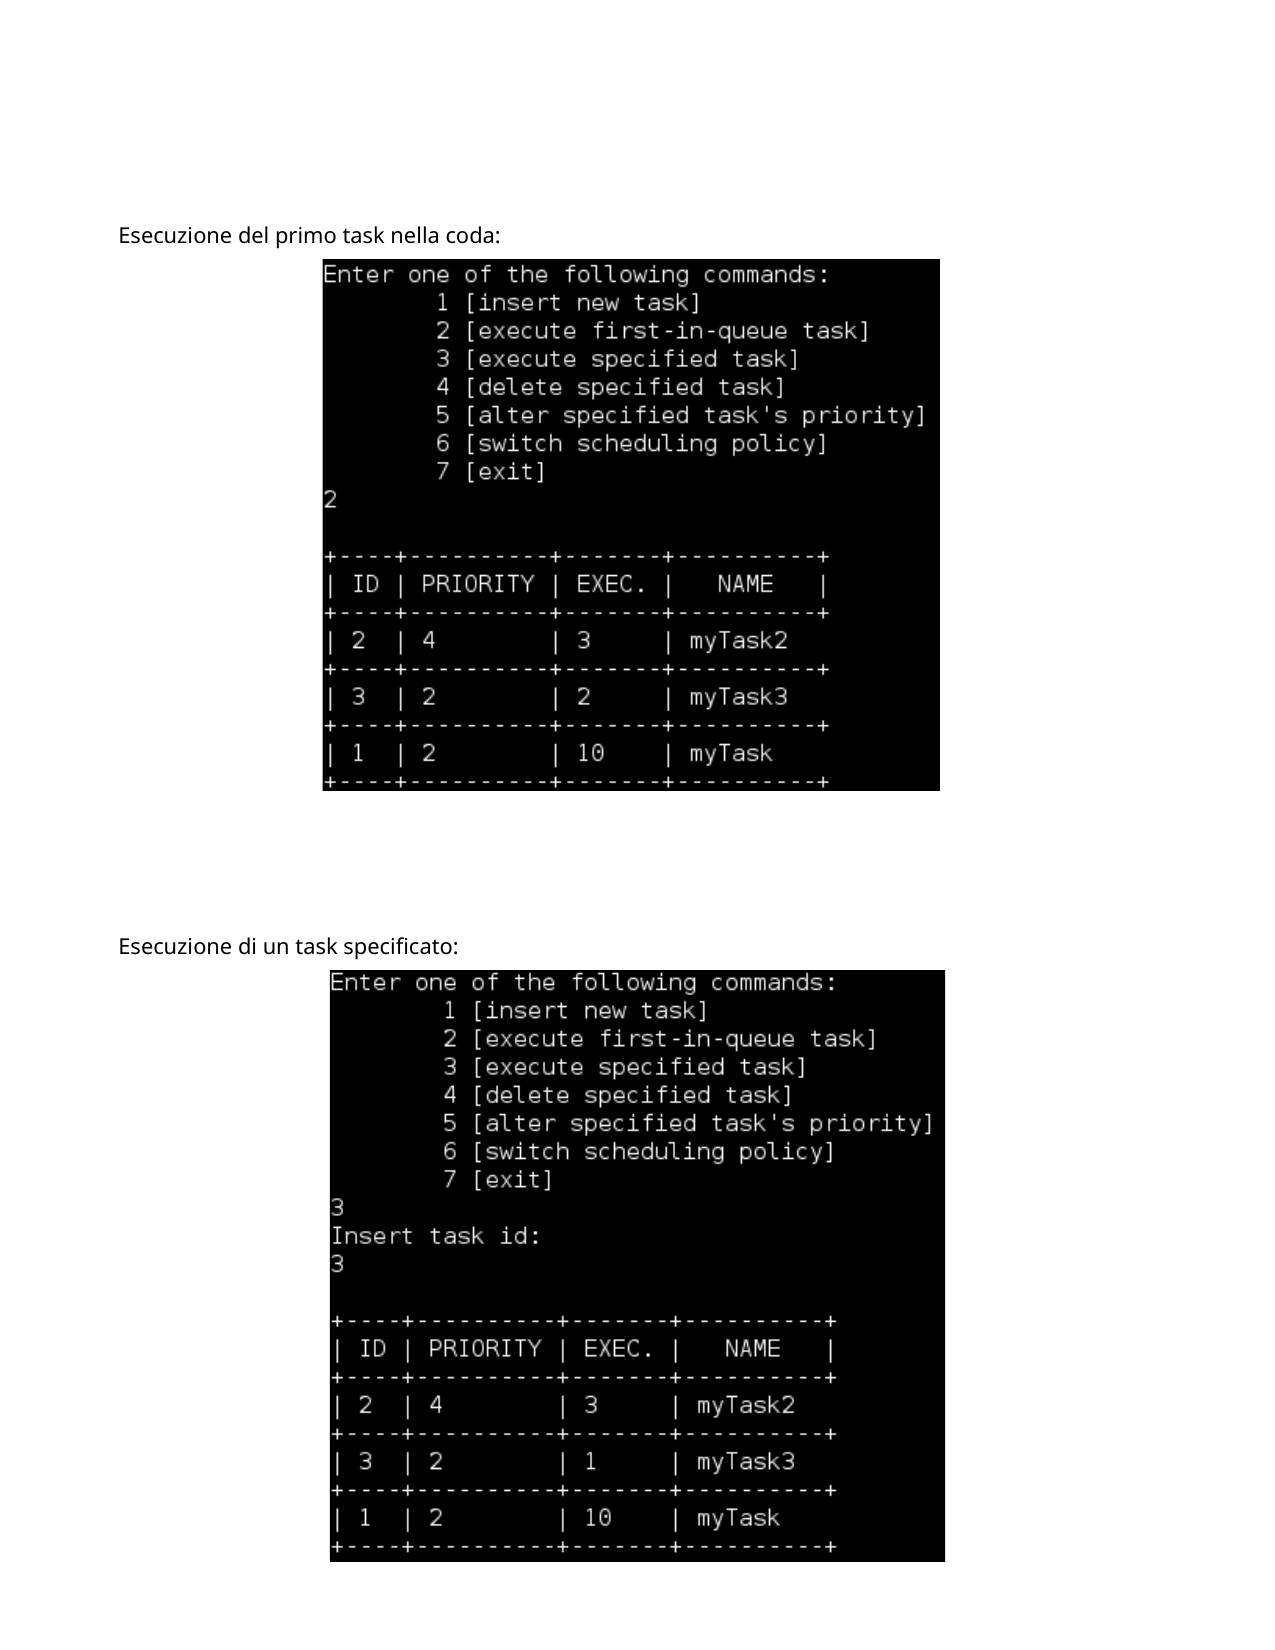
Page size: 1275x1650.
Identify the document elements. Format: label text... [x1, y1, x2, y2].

picture [322, 259, 940, 791]
text Esecuzione del primo task nella coda: [118, 220, 1157, 250]
picture [329, 970, 946, 1562]
text Esecuzione di un task specificato: [118, 931, 1157, 961]
